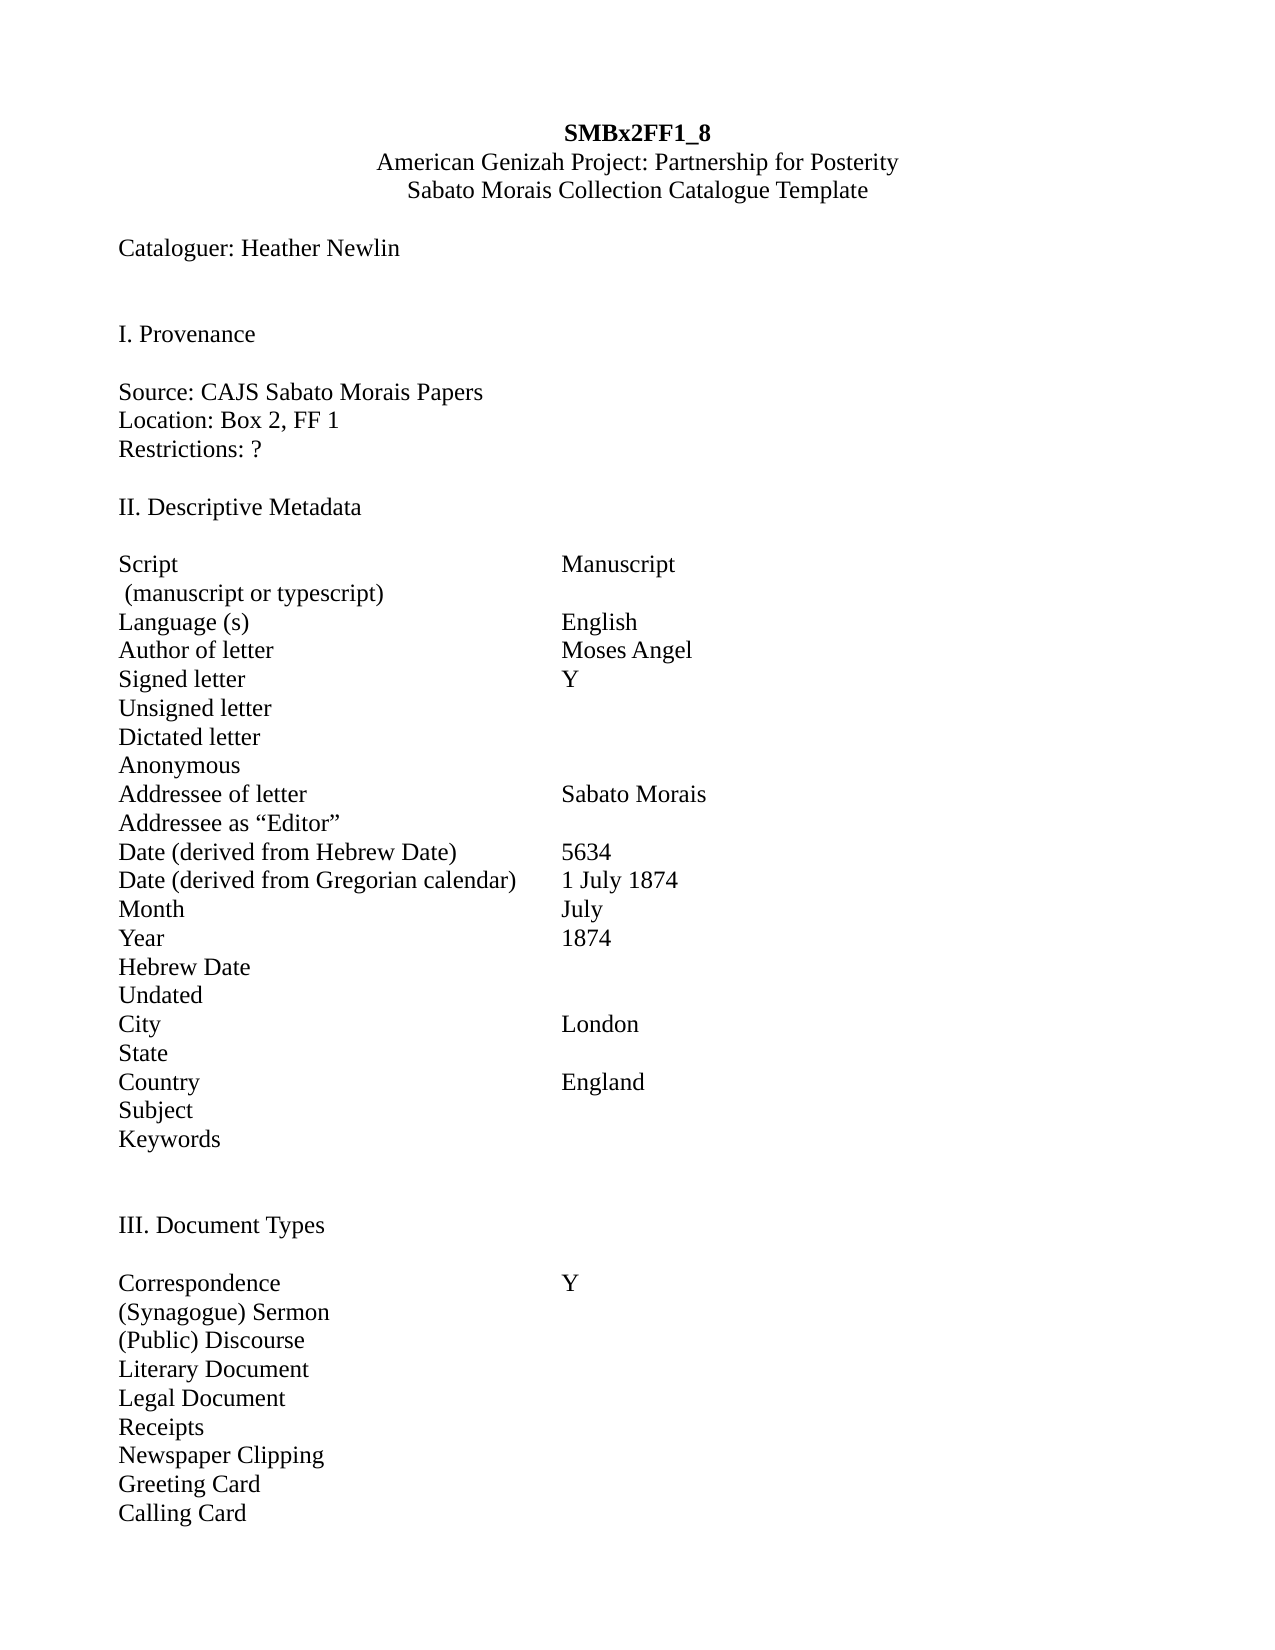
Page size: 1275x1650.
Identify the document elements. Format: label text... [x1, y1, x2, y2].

text Addressee as “Editor” [118, 808, 1157, 837]
text Hebrew Date [118, 952, 1157, 981]
text Location: Box 2, FF 1 [118, 406, 1157, 434]
text State [118, 1038, 1157, 1067]
text Unsigned letter [118, 693, 1157, 722]
text (manuscript or typescript) [118, 578, 1157, 607]
text (Public) Discourse [118, 1326, 1157, 1354]
text Addressee of letter Sabato Morais [118, 779, 1157, 808]
text III. Document Types [118, 1211, 1157, 1239]
text Sabato Morais Collection Catalogue Template [118, 176, 1157, 204]
text Keywords [118, 1124, 1157, 1153]
text Date (derived from Hebrew Date) 5634 [118, 837, 1157, 866]
text City London [118, 1009, 1157, 1038]
text Anonymous [118, 751, 1157, 779]
text Author of letter Moses Angel [118, 636, 1157, 664]
text Correspondence Y [118, 1268, 1157, 1297]
text Literary Document [118, 1354, 1157, 1383]
text Legal Document [118, 1383, 1157, 1412]
text Undated [118, 981, 1157, 1009]
text Language (s) English [118, 607, 1157, 636]
text Date (derived from Gregorian calendar) 1 July 1874 [118, 866, 1157, 894]
text Script Manuscript [118, 549, 1157, 578]
text Dictated letter [118, 722, 1157, 751]
text Greeting Card [118, 1469, 1157, 1498]
text I. Provenance [118, 319, 1157, 348]
text Newspaper Clipping [118, 1441, 1157, 1469]
text Country England [118, 1067, 1157, 1096]
text (Synagogue) Sermon [118, 1297, 1157, 1326]
text Month July [118, 894, 1157, 923]
text Calling Card [118, 1498, 1157, 1527]
text SMBx2FF1_8 [118, 118, 1157, 147]
text Source: CAJS Sabato Morais Papers [118, 377, 1157, 406]
text American Genizah Project: Partnership for Posterity [118, 147, 1157, 176]
text Subject [118, 1096, 1157, 1124]
text Signed letter Y [118, 664, 1157, 693]
text II. Descriptive Metadata [118, 492, 1157, 521]
text Restrictions: ? [118, 434, 1157, 463]
text Cataloguer: Heather Newlin [118, 233, 1157, 262]
text Receipts [118, 1412, 1157, 1441]
text Year 1874 [118, 923, 1157, 952]
